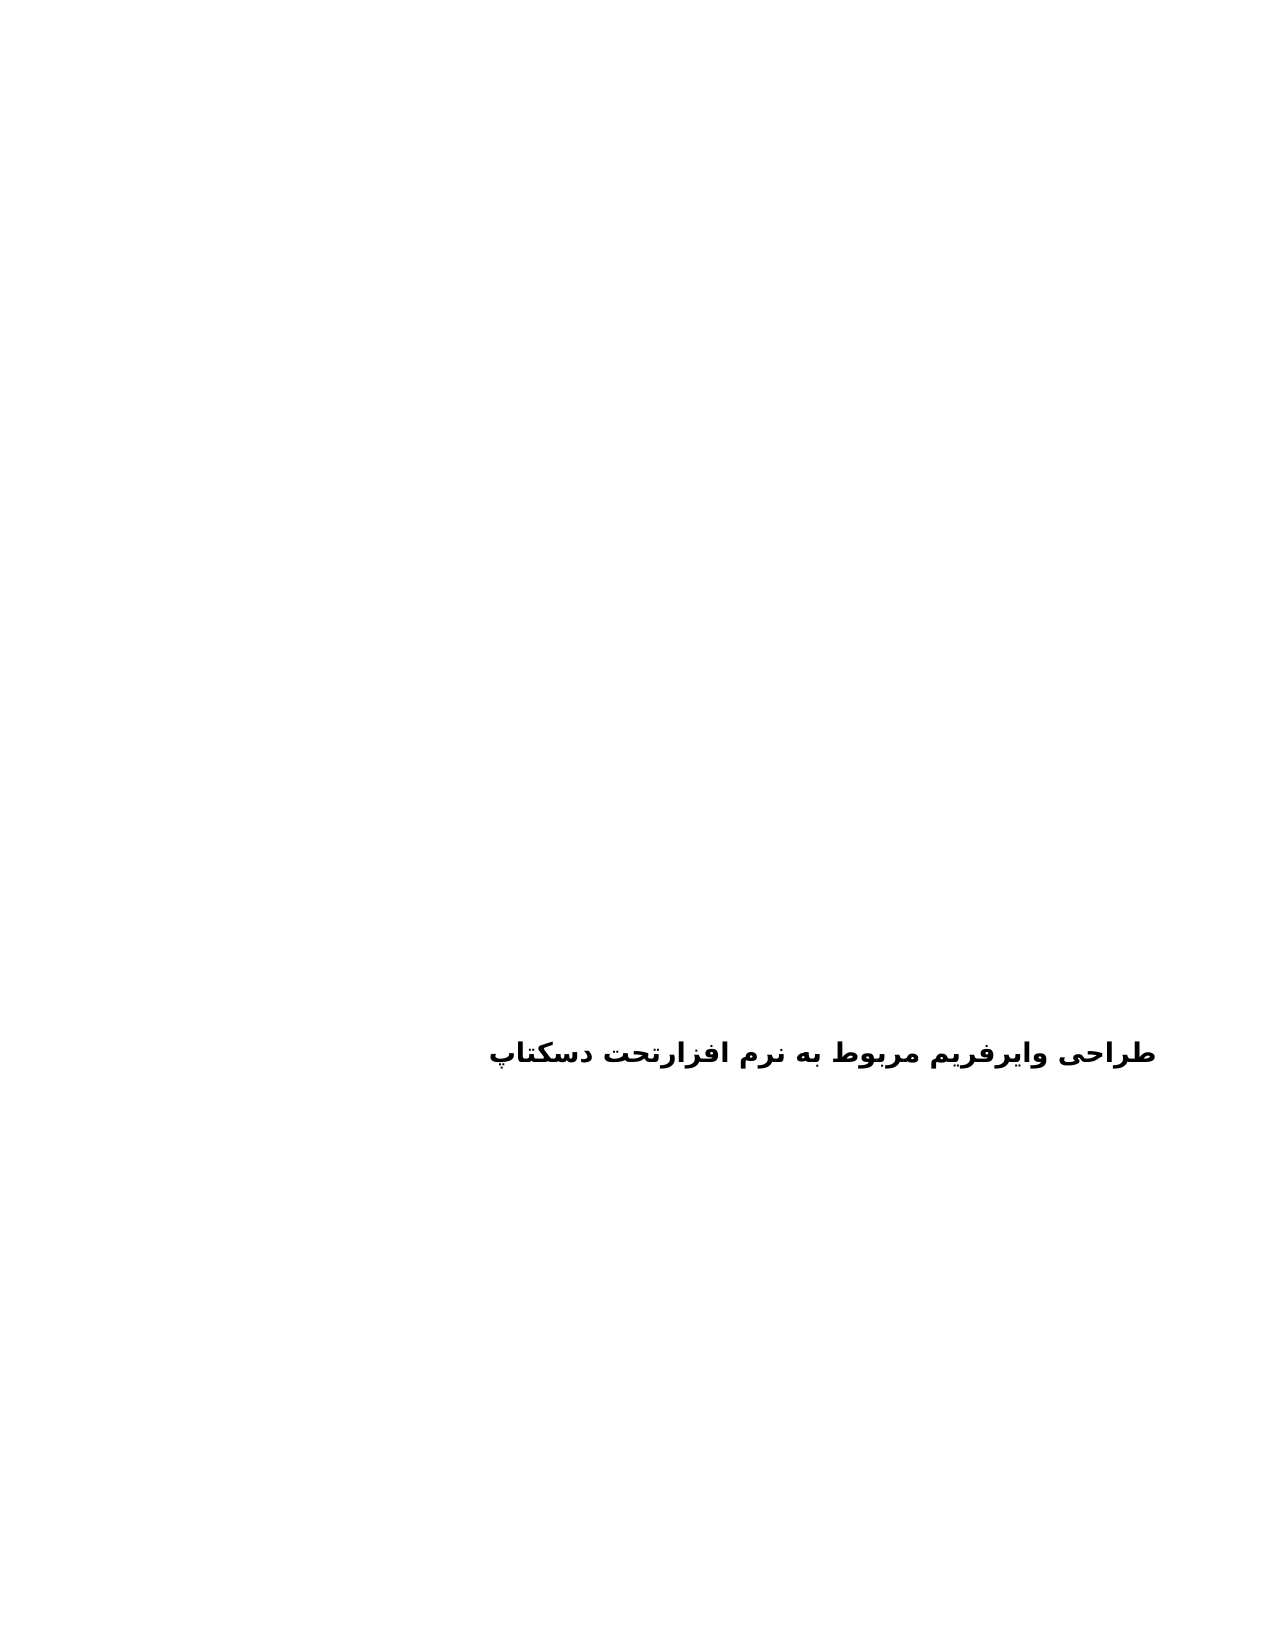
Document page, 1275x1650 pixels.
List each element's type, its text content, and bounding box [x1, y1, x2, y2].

text طراحی وایرفریم مربوط به نرم افزارتحت دسکتاپ [118, 1038, 1157, 1069]
